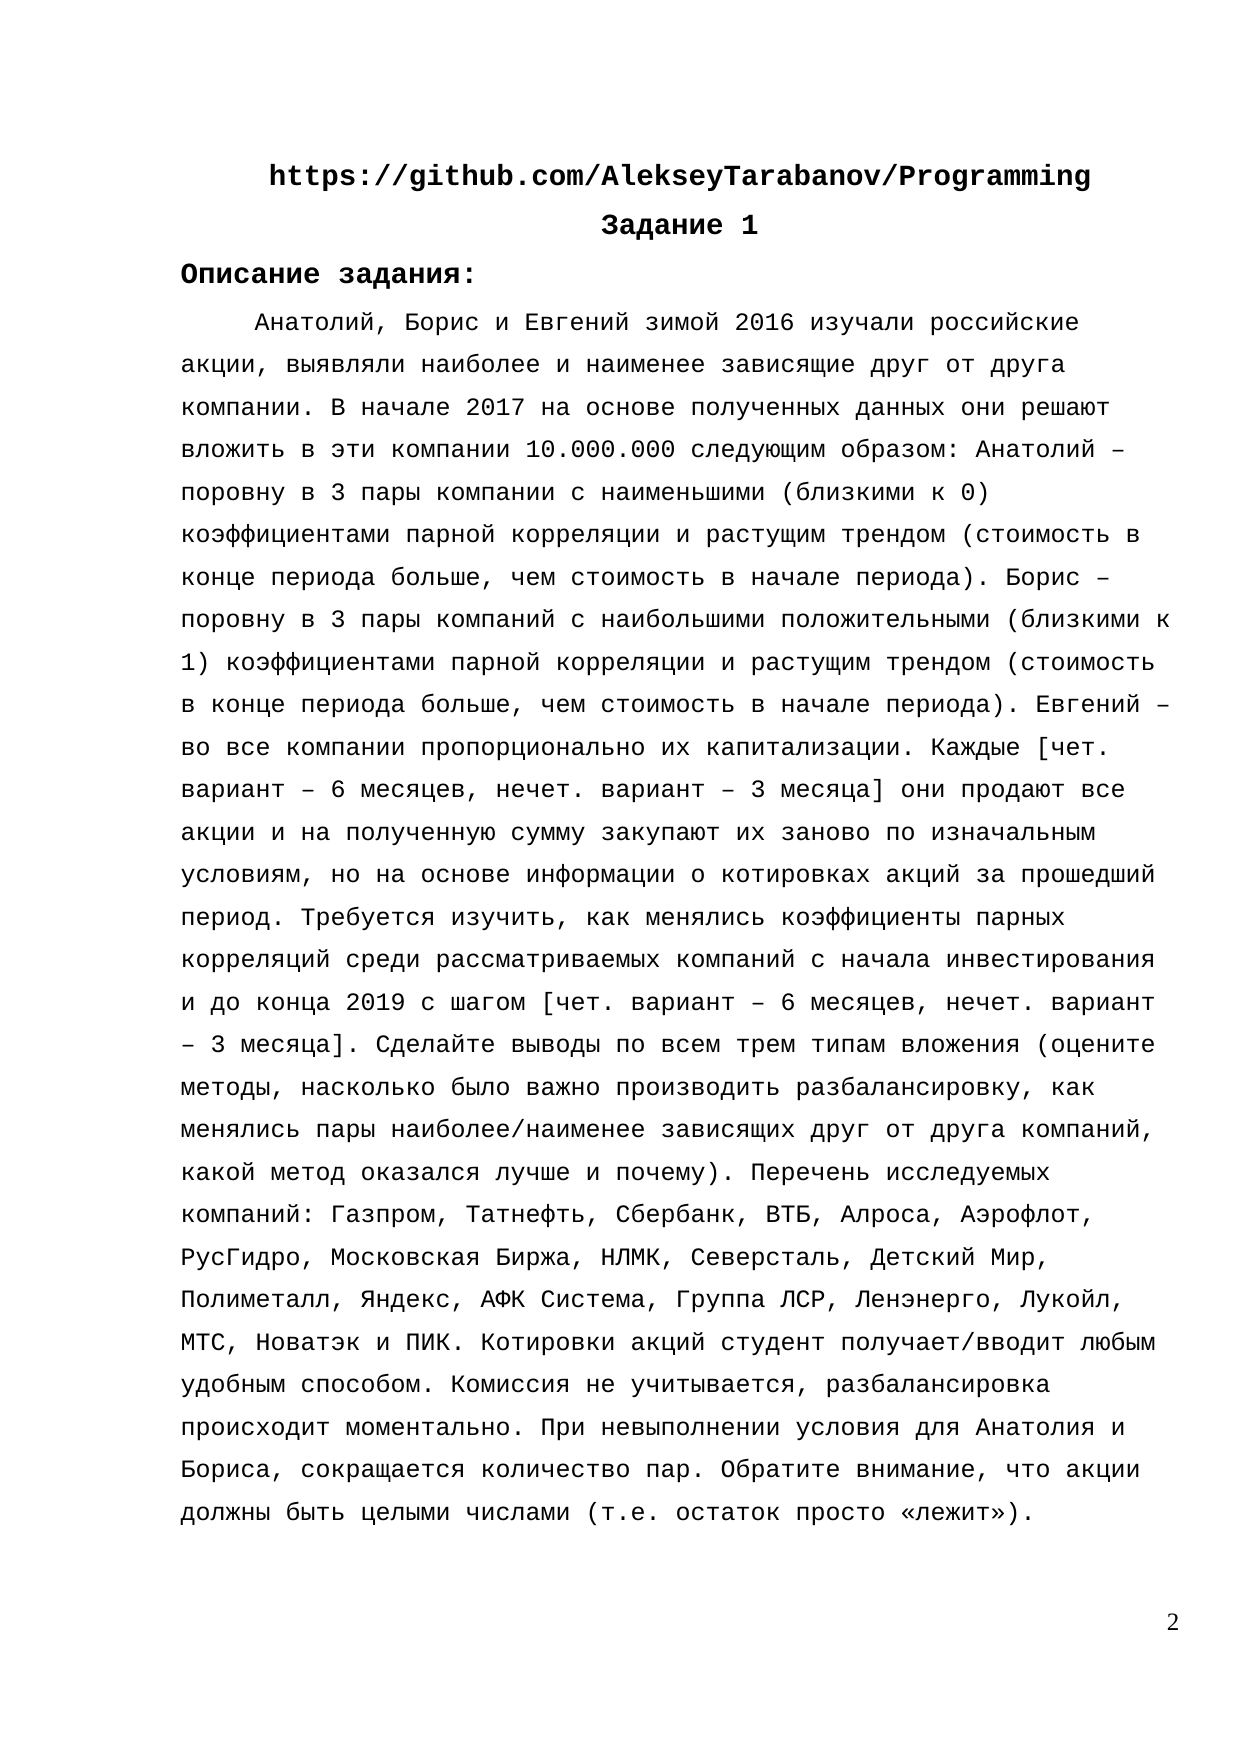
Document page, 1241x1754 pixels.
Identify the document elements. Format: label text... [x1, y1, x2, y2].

text https://github.com/AlekseyTarabanov/Programming [180, 161, 1179, 194]
text Анатолий, Борис и Евгений зимой 2016 изучали российские акции, выявляли наиболее и наименее зависящие друг от друга компании. В начале 2017 на основе полученных данных они решают вложить в эти компании 10.000.000 следующим образом: Анатолий – поровну в 3 пары компании с наименьшими (близкими к 0) коэффициентами парной корреляции и растущим трендом (стоимость в конце периода больше, чем стоимость в начале периода). Борис – поровну в 3 пары компаний с наибольшими положительными (близкими к 1) коэффициентами парной корреляции и растущим трендом (стоимость в конце периода больше, чем стоимость в начале периода). Евгений – во все компании пропорционально их капитализации. Каждые [чет. вариант – 6 месяцев, нечет. вариант – 3 месяца] они продают все акции и на полученную сумму закупают их заново по изначальным условиям, но на основе информации о котировках акций за прошедший период. Требуется изучить, как менялись коэффициенты парных корреляций среди рассматриваемых компаний с начала инвестирования и до конца 2019 с шагом [чет. вариант – 6 месяцев, нечет. вариант – 3 месяца]. Сделайте выводы по всем трем типам вложения (оцените методы, насколько было важно производить разбалансировку, как менялись пары наиболее/наименее зависящих друг от друга компаний, какой метод оказался лучше и почему). Перечень исследуемых компаний: Газпром, Татнефть, Сбербанк, ВТБ, Алроса, Аэрофлот, РусГидро, Московская Биржа, НЛМК, Северсталь, Детский Мир, Полиметалл, Яндекс, АФК Система, Группа ЛСР, Ленэнерго, Лукойл, МТС, Новатэк и ПИК. Котировки акций студент получает/вводит любым удобным способом. Комиссия не учитывается, разбалансировка происходит моментально. При невыполнении условия для Анатолия и Бориса, сокращается количество пар. Обратите внимание, что акции должны быть целыми числами (т.е. остаток просто «лежит»). [180, 309, 1179, 1527]
text Описание задания: [180, 259, 1179, 293]
text Задание 1 [180, 210, 1179, 243]
